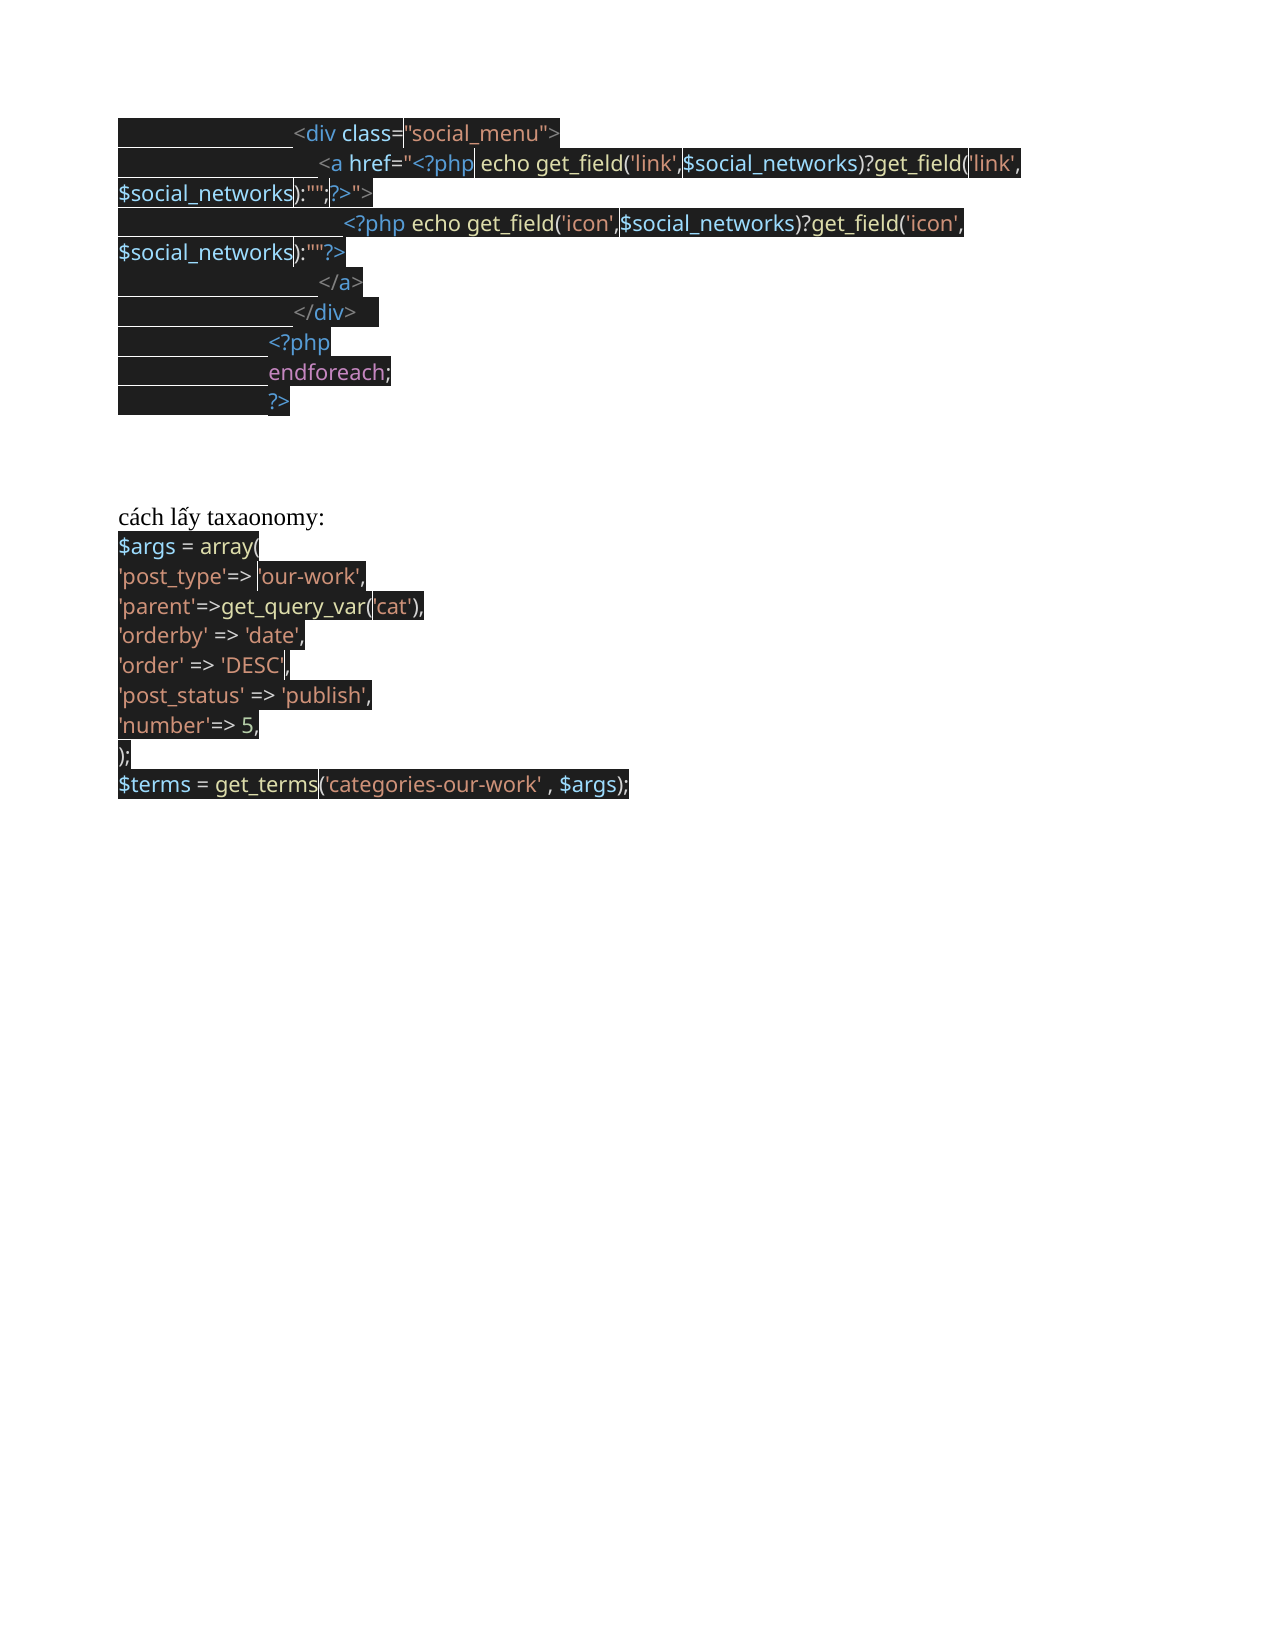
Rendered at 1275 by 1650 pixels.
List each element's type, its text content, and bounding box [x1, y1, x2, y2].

text <?php [118, 327, 1157, 356]
text 'post_type'=> 'our-work', [118, 561, 1157, 591]
text 'post_status' => 'publish', [118, 680, 1157, 710]
text 'orderby' => 'date', [118, 620, 1157, 650]
text ); [118, 739, 1157, 769]
text ?> [118, 386, 1157, 416]
text 'order' => 'DESC', [118, 650, 1157, 680]
text <a href="<?php echo get_field('link',$social_networks)?get_field('link',$social_networks):"";?>"> [118, 148, 1157, 207]
text $args = array( [118, 531, 1157, 561]
text $terms = get_terms('categories-our-work' , $args); [118, 769, 1157, 799]
text endforeach; [118, 356, 1157, 386]
text cách lấy taxaonomy: [118, 502, 1157, 531]
text </a> [118, 267, 1157, 297]
text <div class="social_menu"> [118, 118, 1157, 148]
text 'number'=> 5, [118, 710, 1157, 739]
text <?php echo get_field('icon',$social_networks)?get_field('icon',$social_networks):""?> [118, 207, 1157, 267]
text </div> [118, 297, 1157, 327]
text 'parent'=>get_query_var('cat'), [118, 591, 1157, 620]
